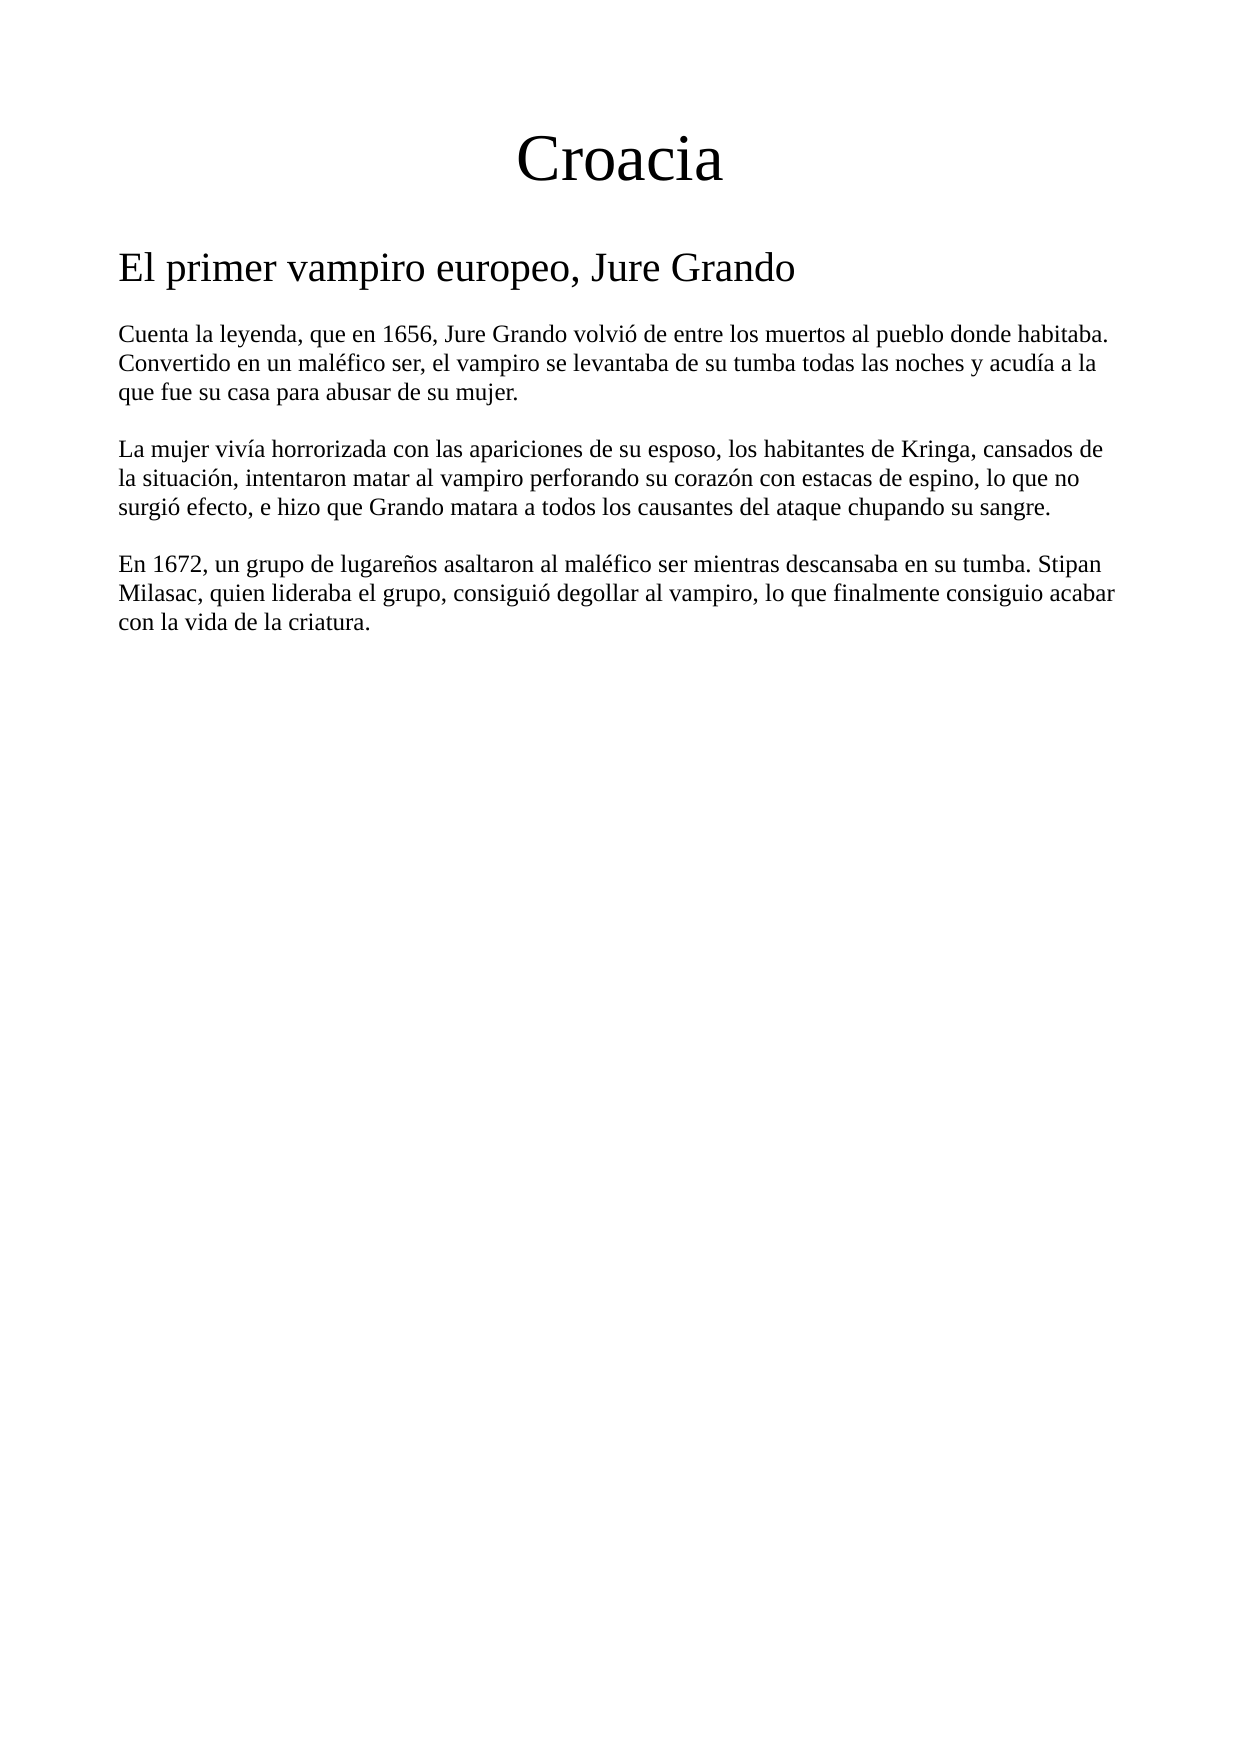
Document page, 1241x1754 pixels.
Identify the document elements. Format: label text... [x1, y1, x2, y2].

text Croacia [118, 118, 1122, 195]
text En 1672, un grupo de lugareños asaltaron al maléfico ser mientras descansaba en su tumba. Stipan Milasac, quien lideraba el grupo, consiguió degollar al vampiro, lo que finalmente consiguio acabar con la vida de la criatura. [118, 549, 1122, 636]
text La mujer vivía horrorizada con las apariciones de su esposo, los habitantes de Kringa, cansados de la situación, intentaron matar al vampiro perforando su corazón con estacas de espino, lo que no surgió efecto, e hizo que Grando matara a todos los causantes del ataque chupando su sangre. [118, 434, 1122, 521]
text El primer vampiro europeo, Jure Grando [118, 243, 1122, 291]
text Cuenta la leyenda, que en 1656, Jure Grando volvió de entre los muertos al pueblo donde habitaba. Convertido en un maléfico ser, el vampiro se levantaba de su tumba todas las noches y acudía a la que fue su casa para abusar de su mujer. [118, 319, 1122, 406]
